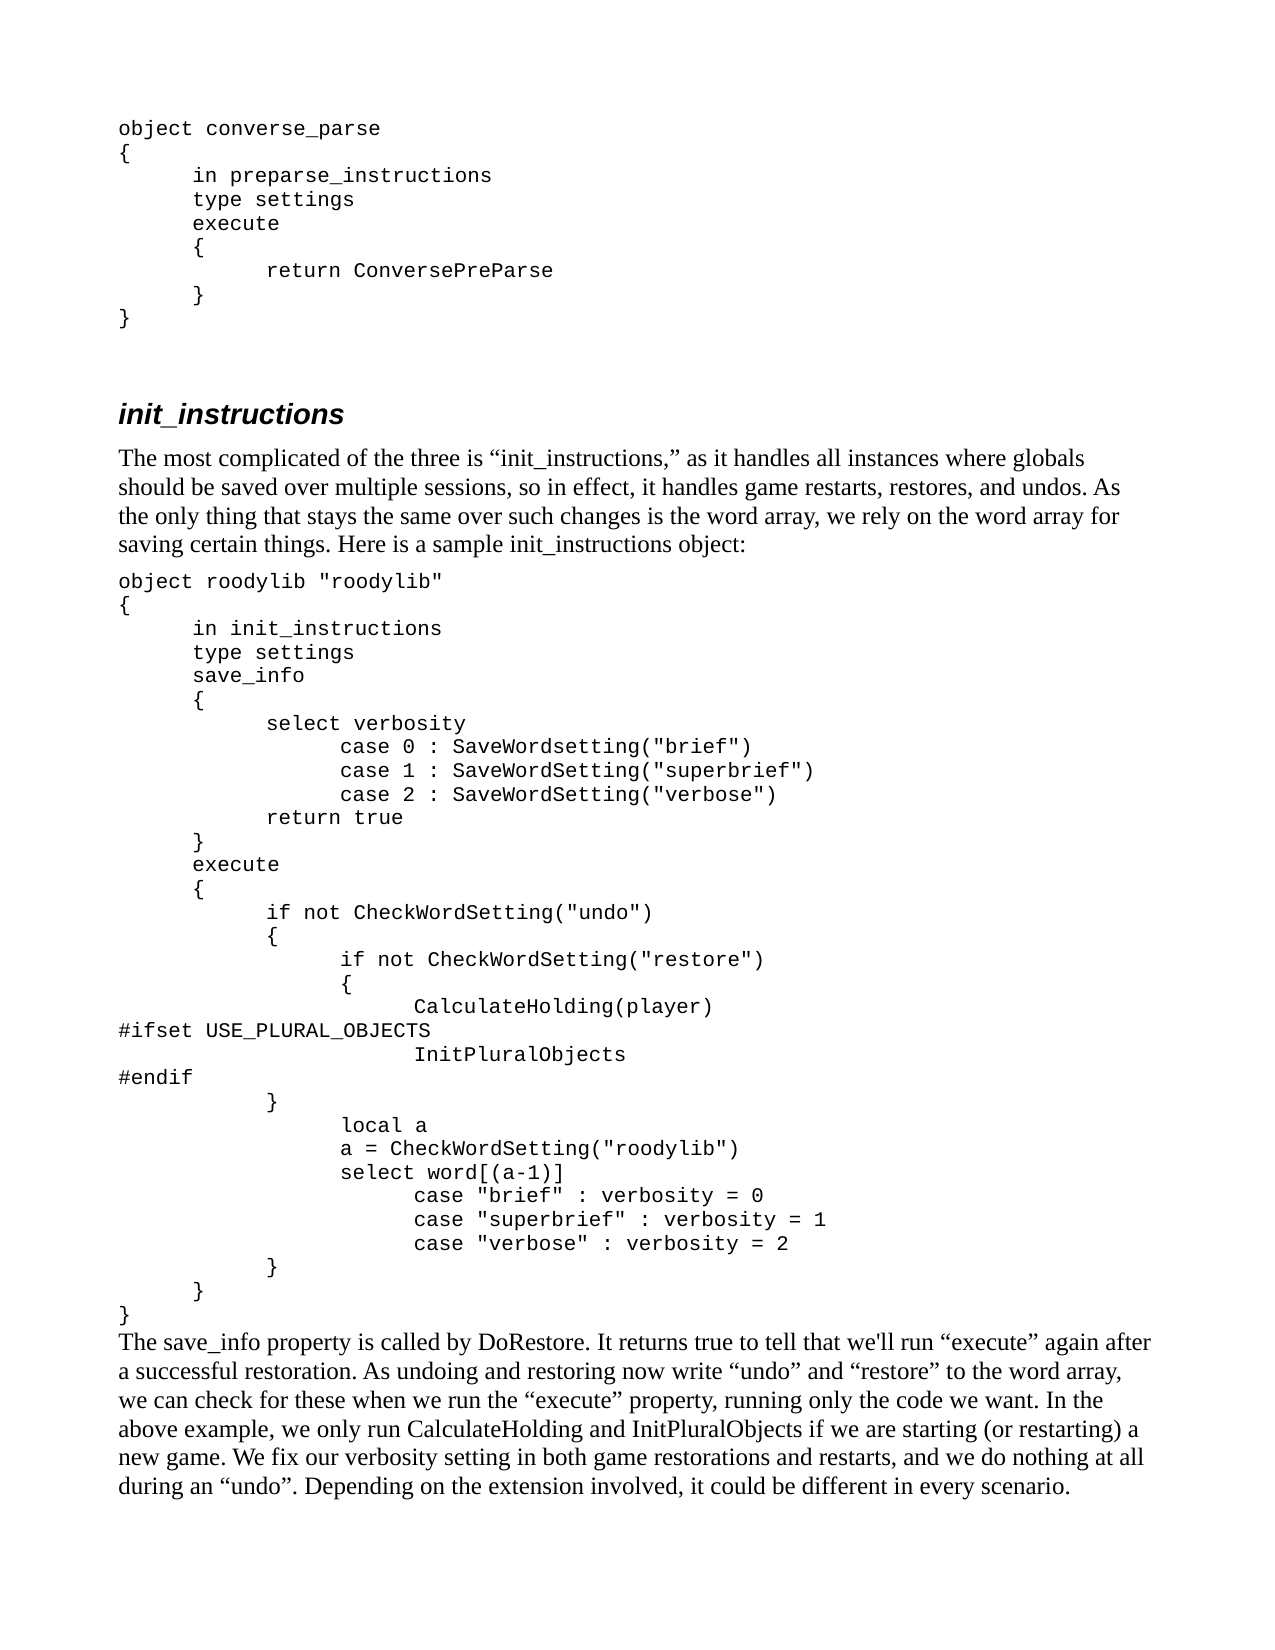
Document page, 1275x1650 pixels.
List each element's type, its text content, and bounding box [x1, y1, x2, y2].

text execute [118, 854, 1157, 878]
text } [118, 1091, 1157, 1114]
text { [118, 973, 1157, 996]
text select word[(a-1)] [118, 1162, 1157, 1186]
text The save_info property is called by DoRestore. It returns true to tell that we'll run “execute” again after a successful restoration. As undoing and restoring now write “undo” and “restore” to the word array, we can check for these when we run the “execute” property, running only the code we want. In the above example, we only run CalculateHolding and InitPluralObjects if we are starting (or restarting) a new game. We fix our verbosity setting in both game restorations and restarts, and we do nothing at all during an “undo”. Depending on the extension involved, it could be different in every scenario. [118, 1327, 1157, 1500]
text { [118, 878, 1157, 902]
text case 2 : SaveWordSetting("verbose") [118, 783, 1157, 807]
text return ConversePreParse [118, 260, 1157, 284]
text if not CheckWordSetting("restore") [118, 949, 1157, 973]
text case 0 : SaveWordsetting("brief") [118, 736, 1157, 760]
text in init_instructions [118, 618, 1157, 642]
text a = CheckWordSetting("roodylib") [118, 1138, 1157, 1162]
text return true [118, 807, 1157, 831]
text { [118, 594, 1157, 618]
text execute [118, 213, 1157, 236]
text The most complicated of the three is “init_instructions,” as it handles all instances where globals should be saved over multiple sessions, so in effect, it handles game restarts, restores, and undos. As the only thing that stays the same over such changes is the word array, we rely on the word array for saving certain things. Here is a sample init_instructions object: [118, 443, 1157, 558]
text in preparse_instructions [118, 165, 1157, 189]
text #endif [118, 1067, 1157, 1091]
text save_info [118, 665, 1157, 689]
text case "brief" : verbosity = 0 [118, 1186, 1157, 1209]
text InitPluralObjects [118, 1044, 1157, 1067]
text } [118, 307, 1157, 331]
text { [118, 925, 1157, 949]
text local a [118, 1114, 1157, 1138]
text object converse_parse [118, 118, 1157, 142]
text type settings [118, 642, 1157, 665]
subtitle init_instructions [118, 397, 1157, 431]
text type settings [118, 189, 1157, 213]
text case "superbrief" : verbosity = 1 [118, 1209, 1157, 1233]
text CalculateHolding(player) [118, 996, 1157, 1020]
text object roodylib "roodylib" [118, 571, 1157, 594]
text } [118, 1304, 1157, 1327]
text case 1 : SaveWordSetting("superbrief") [118, 760, 1157, 783]
text } [118, 284, 1157, 307]
text } [118, 1280, 1157, 1304]
text } [118, 831, 1157, 854]
text select verbosity [118, 713, 1157, 736]
text { [118, 142, 1157, 165]
text { [118, 689, 1157, 713]
text } [118, 1256, 1157, 1280]
text #ifset USE_PLURAL_OBJECTS [118, 1020, 1157, 1044]
text { [118, 236, 1157, 260]
text case "verbose" : verbosity = 2 [118, 1233, 1157, 1256]
text if not CheckWordSetting("undo") [118, 902, 1157, 925]
